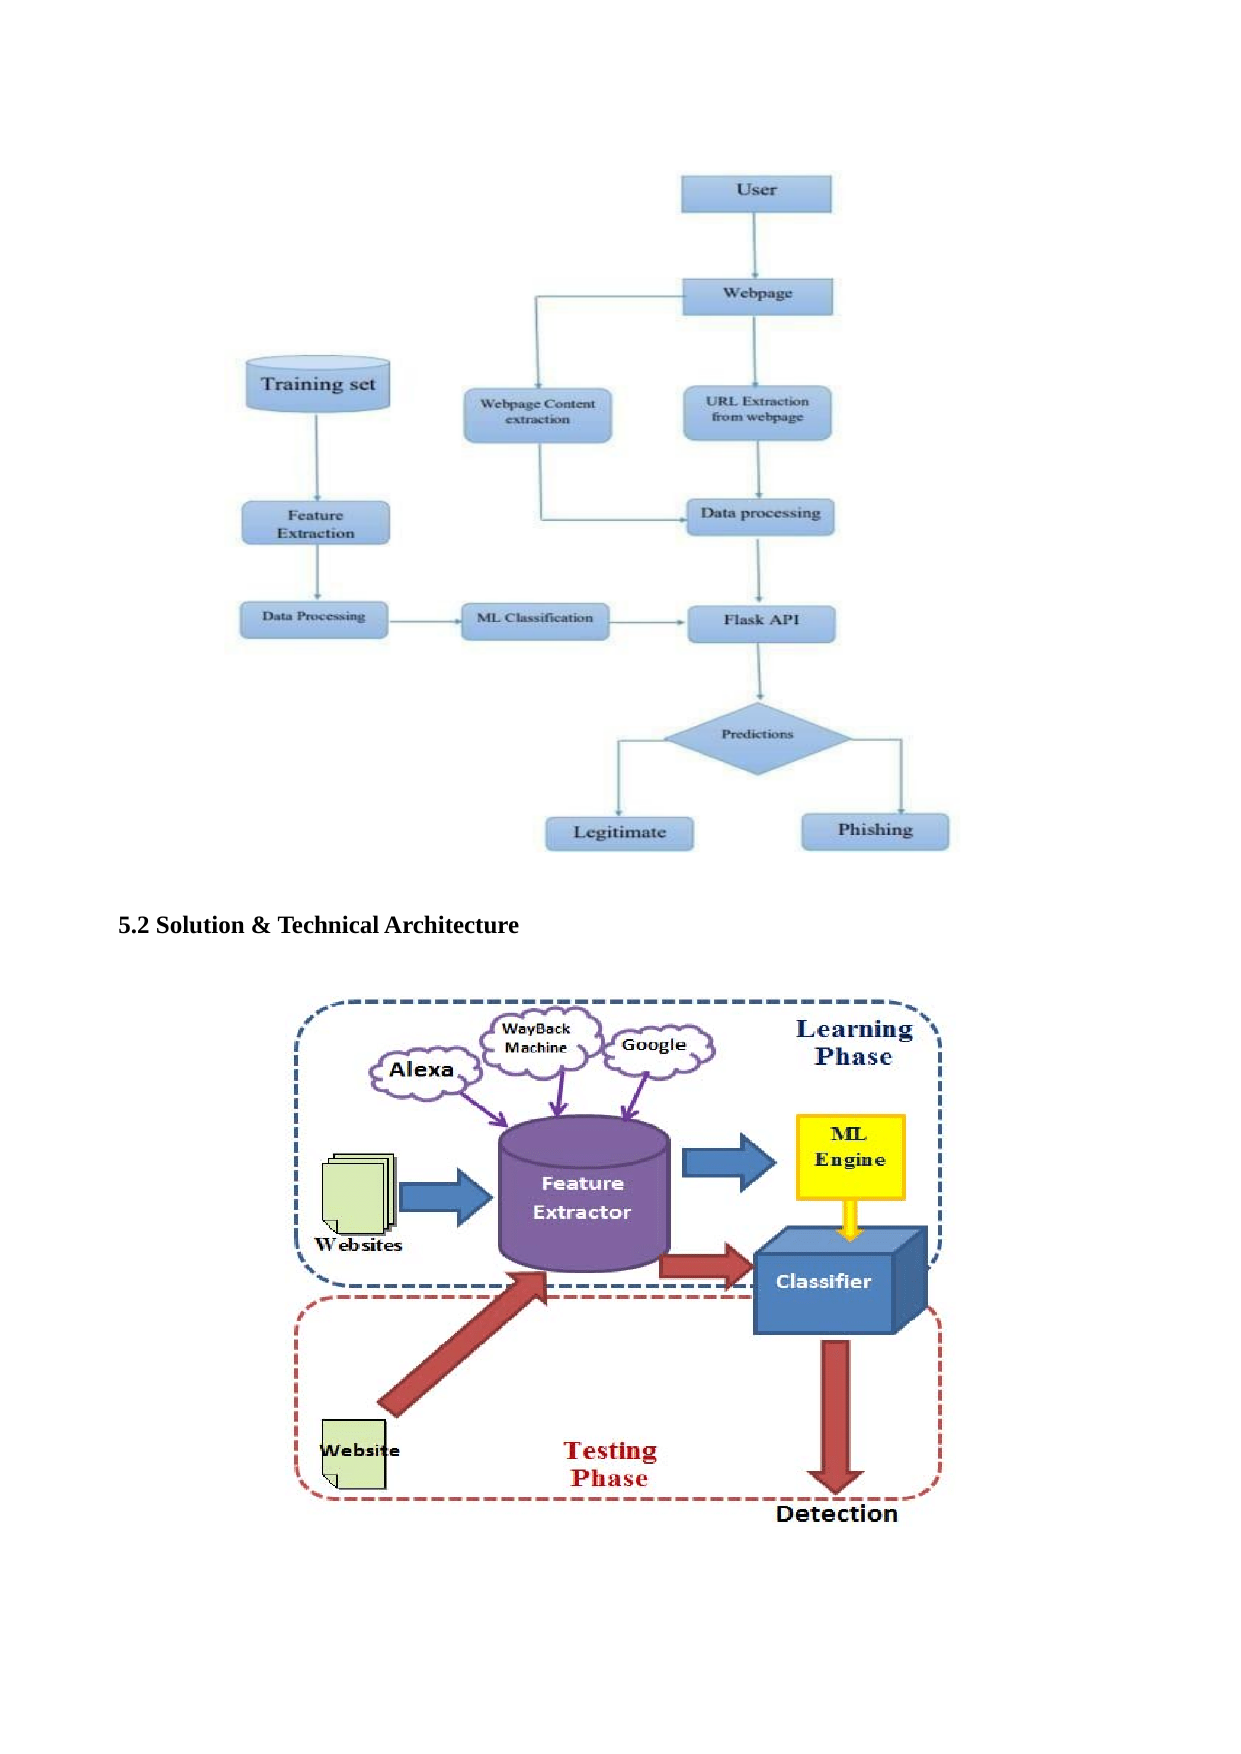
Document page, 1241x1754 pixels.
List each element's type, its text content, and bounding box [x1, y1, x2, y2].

text 5.2 Solution & Technical Architecture [118, 910, 1122, 938]
